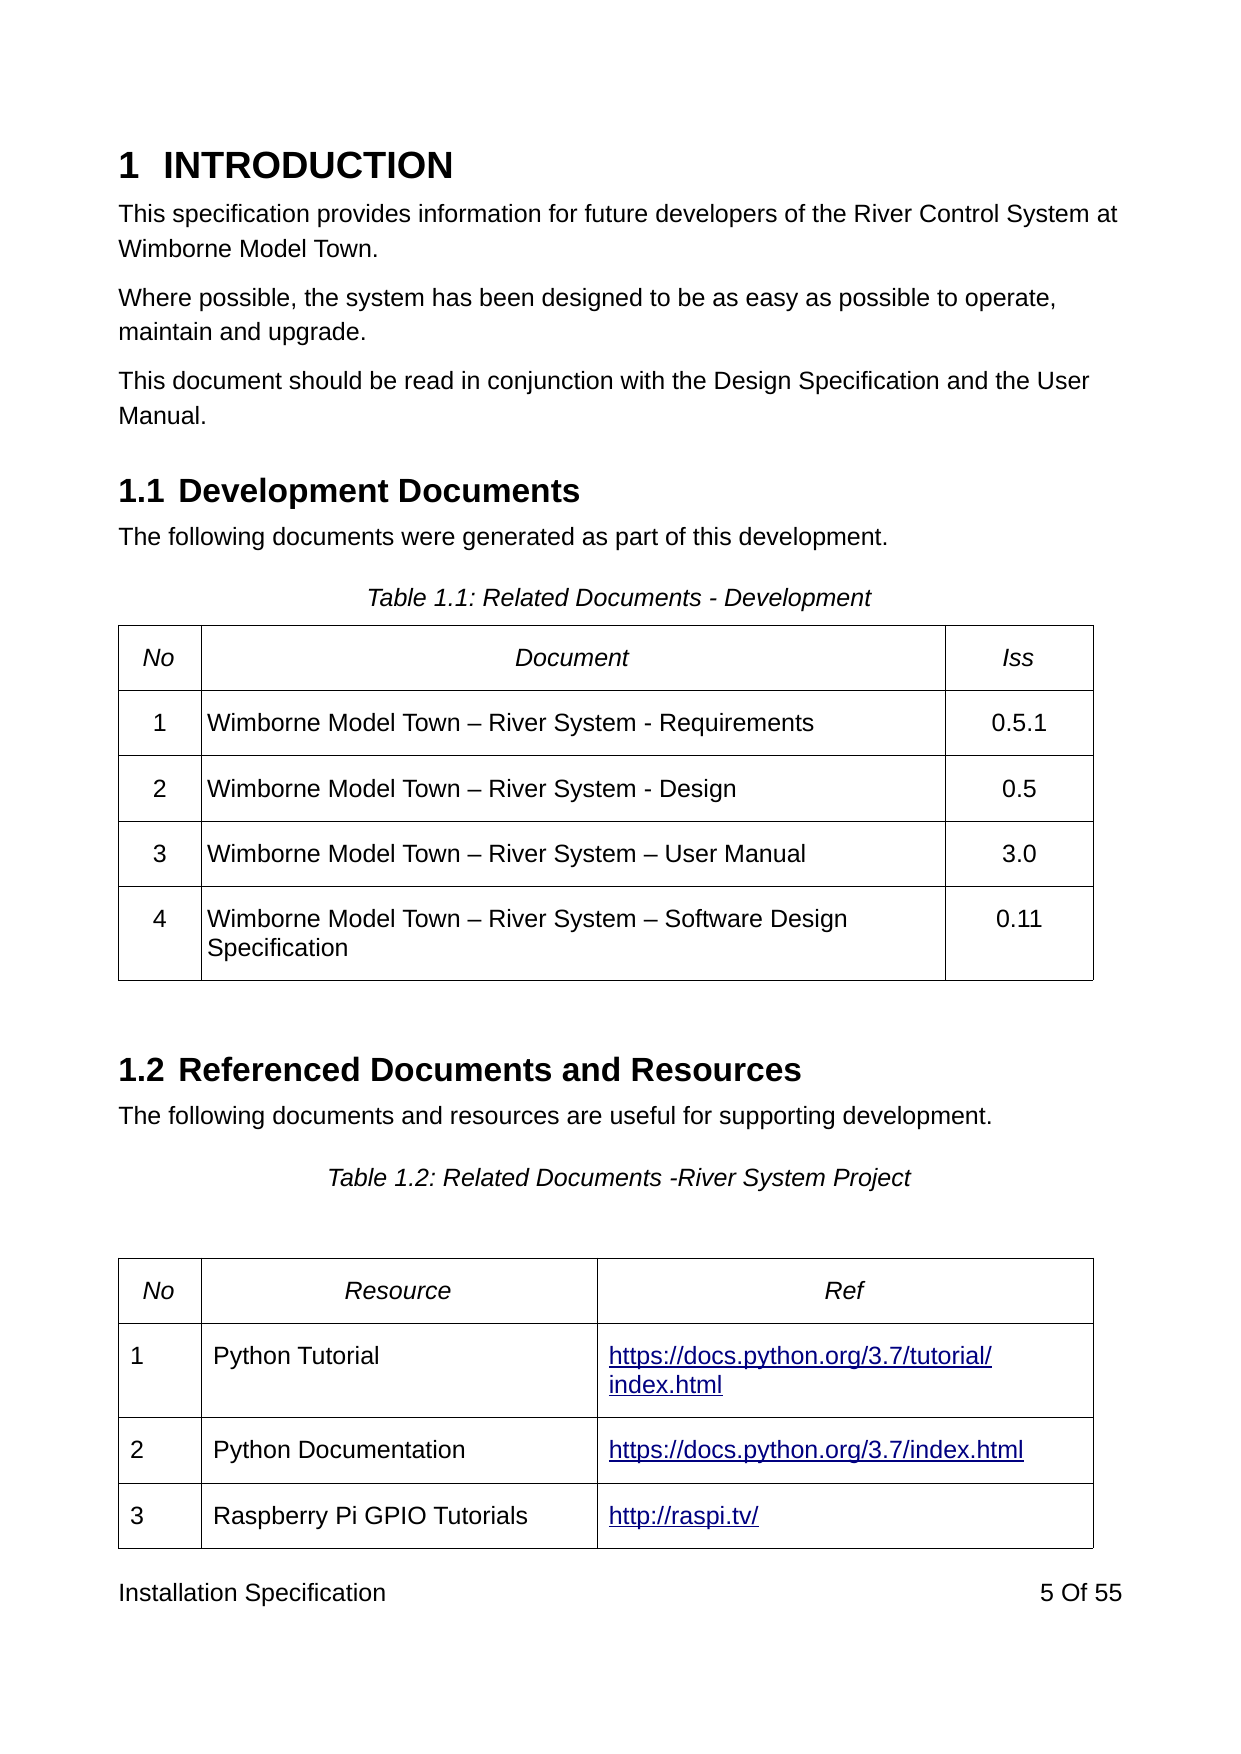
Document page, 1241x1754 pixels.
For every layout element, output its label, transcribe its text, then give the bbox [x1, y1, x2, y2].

text The following documents and resources are useful for supporting development. [118, 1101, 1122, 1130]
table_cell 2 [119, 756, 201, 821]
table_cell https://docs.python.org/3.7/tutorial/index.html [598, 1324, 1093, 1417]
table_header No [119, 626, 201, 690]
table_cell 1 [119, 691, 201, 755]
table_cell 2 [119, 1418, 201, 1482]
table_cell Wimborne Model Town – River System - Requirements [202, 691, 945, 755]
subtitle Referenced Documents and Resources [118, 1050, 1122, 1089]
table_cell Python Tutorial [202, 1324, 597, 1417]
table_cell 3 [119, 1484, 201, 1548]
table_cell 0.5.1 [946, 691, 1093, 755]
table_cell http://raspi.tv/ [598, 1484, 1093, 1548]
table_cell Raspberry Pi GPIO Tutorials [202, 1484, 597, 1548]
table_cell 3 [119, 822, 201, 886]
text Table 1.2: Related Documents -River System Project [118, 1163, 1122, 1191]
text Where possible, the system has been designed to be as easy as possible to operate, maintain and upgrade. [118, 283, 1122, 346]
table_cell 1 [119, 1324, 201, 1417]
table_header Document [202, 626, 945, 690]
text Table 1.1: Related Documents - Development [118, 583, 1122, 612]
table_cell Wimborne Model Town – River System – User Manual [202, 822, 945, 886]
table_cell 3.0 [946, 822, 1093, 886]
subtitle INTRODUCTION [118, 143, 1122, 187]
table_cell 0.11 [946, 887, 1093, 980]
table_cell 0.5 [946, 756, 1093, 821]
text This specification provides information for future developers of the River Control System at Wimborne Model Town. [118, 199, 1122, 262]
table_header Ref [598, 1259, 1093, 1323]
table_cell Wimborne Model Town – River System – Software Design Specification [202, 887, 945, 980]
table_header Iss [946, 626, 1093, 690]
text This document should be read in conjunction with the Design Specification and the User Manual. [118, 366, 1122, 429]
table_header Resource [202, 1259, 597, 1323]
text The following documents were generated as part of this development. [118, 522, 1122, 551]
table_cell Wimborne Model Town – River System - Design [202, 756, 945, 821]
table_header No [119, 1259, 201, 1323]
table_cell Python Documentation [202, 1418, 597, 1482]
subtitle Development Documents [118, 471, 1122, 509]
table_cell 4 [119, 887, 201, 980]
table_cell https://docs.python.org/3.7/index.html [598, 1418, 1093, 1482]
